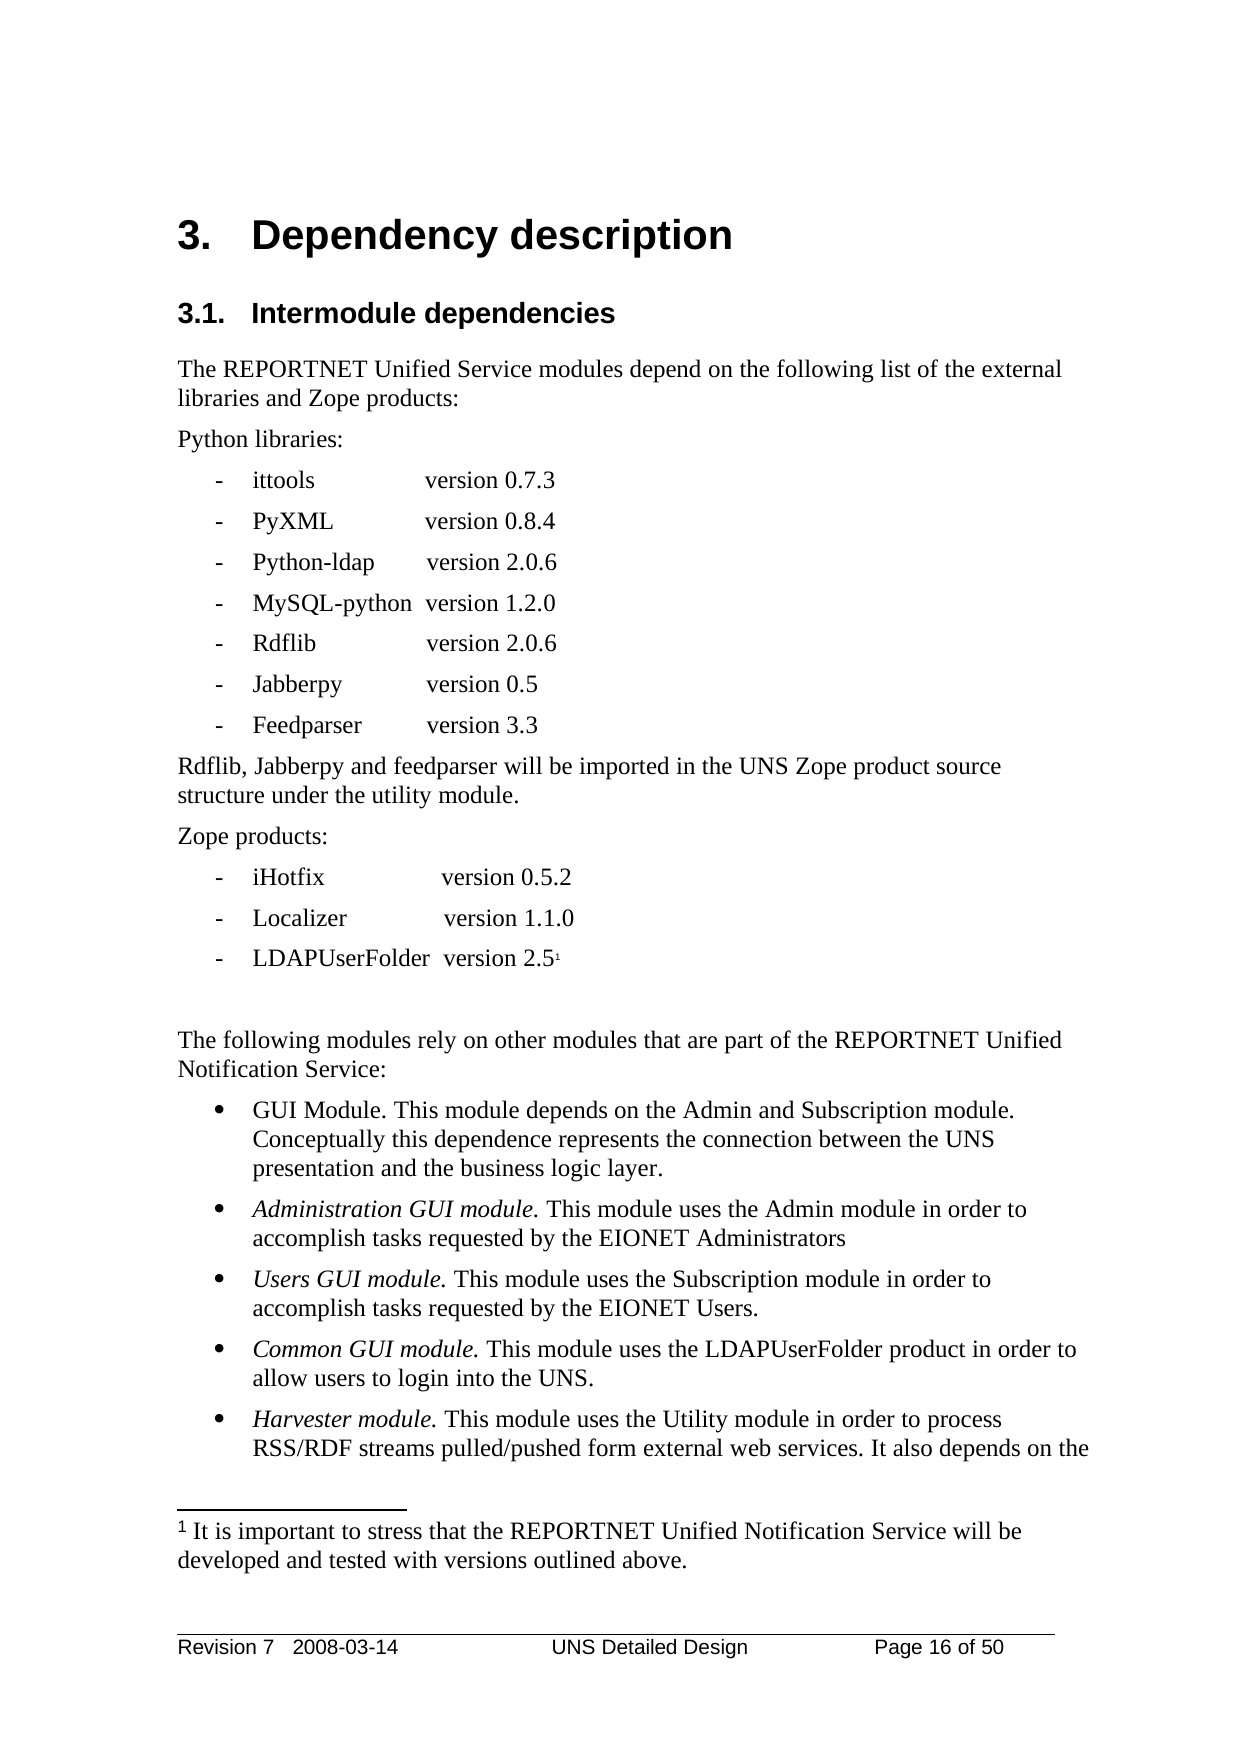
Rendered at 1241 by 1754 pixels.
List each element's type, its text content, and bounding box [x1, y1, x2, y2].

list Harvester module. This module uses the Utility module in order to process RSS/RDF streams pulled/pushed form external web services. It also depends on the [215, 1403, 1092, 1462]
list Feedparser version 3.3 [215, 710, 1092, 739]
list Common GUI module. This module uses the LDAPUserFolder product in order to allow users to login into the UNS. [215, 1333, 1092, 1392]
subtitle Intermodule dependencies [177, 296, 1092, 329]
list Users GUI module. This module uses the Subscription module in order to accomplish tasks requested by the EIONET Users. [215, 1264, 1092, 1322]
list PyXML version 0.8.4 [215, 506, 1092, 535]
list iHotfix version 0.5.2 [215, 862, 1092, 891]
list Rdflib version 2.0.6 [215, 628, 1092, 657]
text Zope products: [177, 821, 1092, 850]
list Jabberpy version 0.5 [215, 669, 1092, 698]
list GUI Module. This module depends on the Admin and Subscription module. Conceptually this dependence represents the connection between the UNS presentation and the business logic layer. [215, 1095, 1092, 1182]
text Rdflib, Jabberpy and feedparser will be imported in the UNS Zope product source structure under the utility module. [177, 751, 1092, 809]
list LDAPUserFolder version 2.5 [215, 943, 1092, 972]
subtitle Dependency description [177, 210, 1092, 258]
list MySQL-python version 1.2.0 [215, 587, 1092, 617]
text Python libraries: [177, 424, 1092, 453]
list Administration GUI module. This module uses the Admin module in order to accomplish tasks requested by the EIONET Administrators [215, 1194, 1092, 1252]
text The following modules rely on other modules that are part of the REPORTNET Unified Notification Service: [177, 1025, 1092, 1083]
text The REPORTNET Unified Service modules depend on the following list of the external libraries and Zope products: [177, 354, 1092, 412]
list It is important to stress that the REPORTNET Unified Notification Service will be developed and tested with versions outlined above. [177, 1516, 1092, 1574]
list ittools version 0.7.3 [215, 465, 1092, 494]
list Localizer version 1.1.0 [215, 902, 1092, 931]
list Python-ldap version 2.0.6 [215, 547, 1092, 576]
